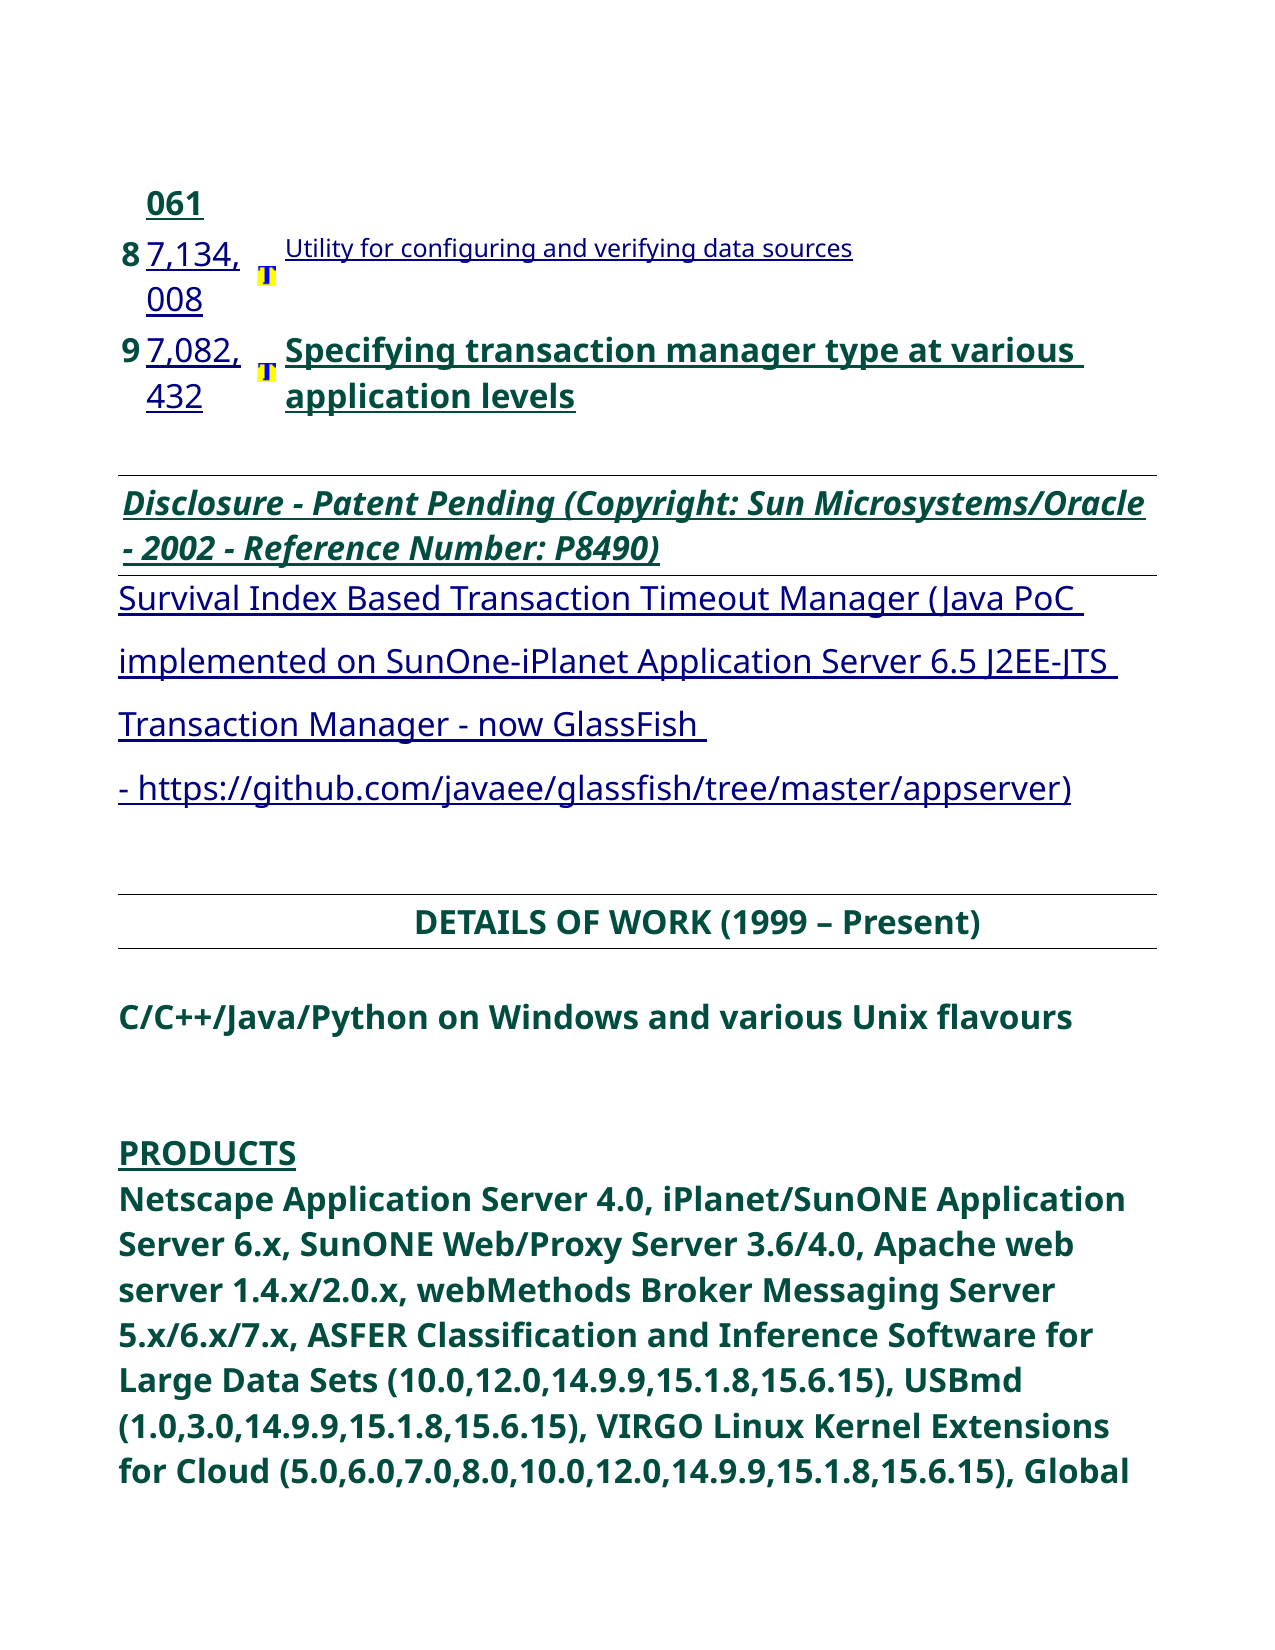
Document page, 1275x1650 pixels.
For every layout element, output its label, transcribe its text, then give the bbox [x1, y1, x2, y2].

table_cell 061 [143, 176, 254, 228]
table_cell [254, 176, 282, 228]
table_cell [254, 324, 282, 421]
text DETAILS OF WORK (1999 – Present) [118, 895, 1157, 948]
table_cell 7,134,008 [143, 228, 254, 324]
text Netscape Application Server 4.0, iPlanet/SunONE Application Server 6.x, SunONE Web/Proxy Server 3.6/4.0, Apache web server 1.4.x/2.0.x, webMethods Broker Messaging Server 5.x/6.x/7.x, ASFER Classification and Inference Software for Large Data Sets (10.0,12.0,14.9.9,15.1.8,15.6.15), USBmd (1.0,3.0,14.9.9,15.1.8,15.6.15), VIRGO Linux Kernel Extensions for Cloud (5.0,6.0,7.0,8.0,10.0,12.0,14.9.9,15.1.8,15.6.15), Global [118, 1176, 1157, 1493]
table_cell [254, 228, 282, 324]
text Disclosure - Patent Pending (Copyright: Sun Microsystems/Oracle - 2002 - Reference Number: P8490) [118, 476, 1157, 575]
table_cell [118, 176, 143, 228]
table_cell [282, 176, 1157, 228]
picture [257, 266, 276, 286]
text Survival Index Based Transaction Timeout Manager (Java PoC implemented on SunOne-iPlanet Application Server 6.5 J2EE-JTS Transaction Manager - now GlassFish - https://github.com/javaee/glassfish/tree/master/appserver) [118, 576, 1157, 810]
table_cell Utility for configuring and verifying data sources [282, 228, 1157, 324]
picture [257, 363, 276, 382]
table_cell 9 [118, 324, 143, 421]
table_cell 8 [118, 228, 143, 324]
table_cell 7,082,432 [143, 324, 254, 421]
text PRODUCTS [118, 1130, 1157, 1176]
text C/C++/Java/Python on Windows and various Unix flavours [118, 994, 1157, 1039]
table_cell Specifying transaction manager type at various application levels [282, 324, 1157, 421]
